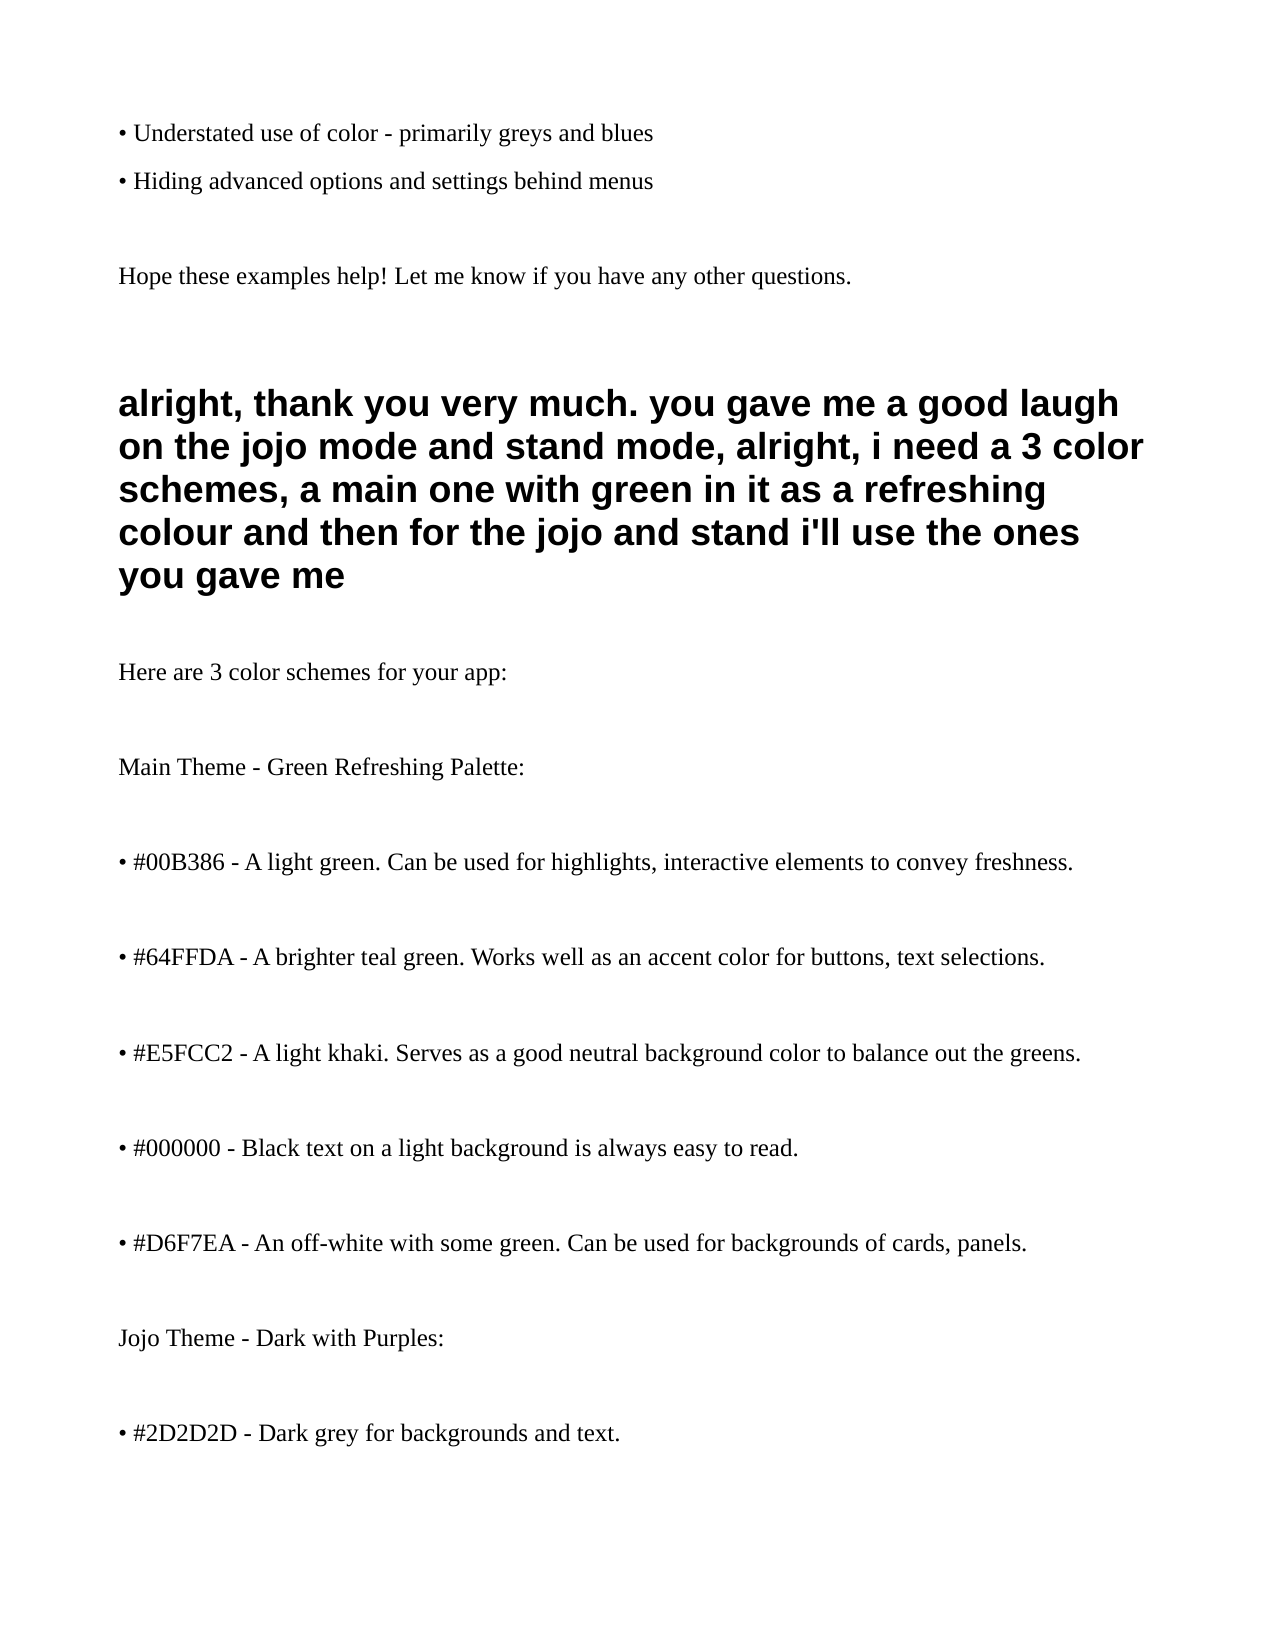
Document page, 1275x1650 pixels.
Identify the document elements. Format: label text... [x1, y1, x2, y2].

text Main Theme - Green Refreshing Palette: [118, 752, 1157, 781]
text • Hiding advanced options and settings behind menus [118, 166, 1157, 194]
text • #D6F7EA - An off-white with some green. Can be used for backgrounds of cards, panels. [118, 1228, 1157, 1257]
text • #000000 - Black text on a light background is always easy to read. [118, 1133, 1157, 1162]
text Jojo Theme - Dark with Purples: [118, 1323, 1157, 1352]
text Here are 3 color schemes for your app: [118, 657, 1157, 686]
text • #00B386 - A light green. Can be used for highlights, interactive elements to convey freshness. [118, 847, 1157, 876]
text Hope these examples help! Let me know if you have any other questions. [118, 261, 1157, 290]
subtitle alright, thank you very much. you gave me a good laugh on the jojo mode and stand mode, alright, i need a 3 color schemes, a main one with green in it as a refreshing colour and then for the jojo and stand i'll use the ones you gave me [118, 381, 1157, 597]
text • #E5FCC2 - A light khaki. Serves as a good neutral background color to balance out the greens. [118, 1038, 1157, 1066]
text • Understated use of color - primarily greys and blues [118, 118, 1157, 147]
text • #64FFDA - A brighter teal green. Works well as an accent color for buttons, text selections. [118, 942, 1157, 971]
text • #2D2D2D - Dark grey for backgrounds and text. [118, 1418, 1157, 1447]
